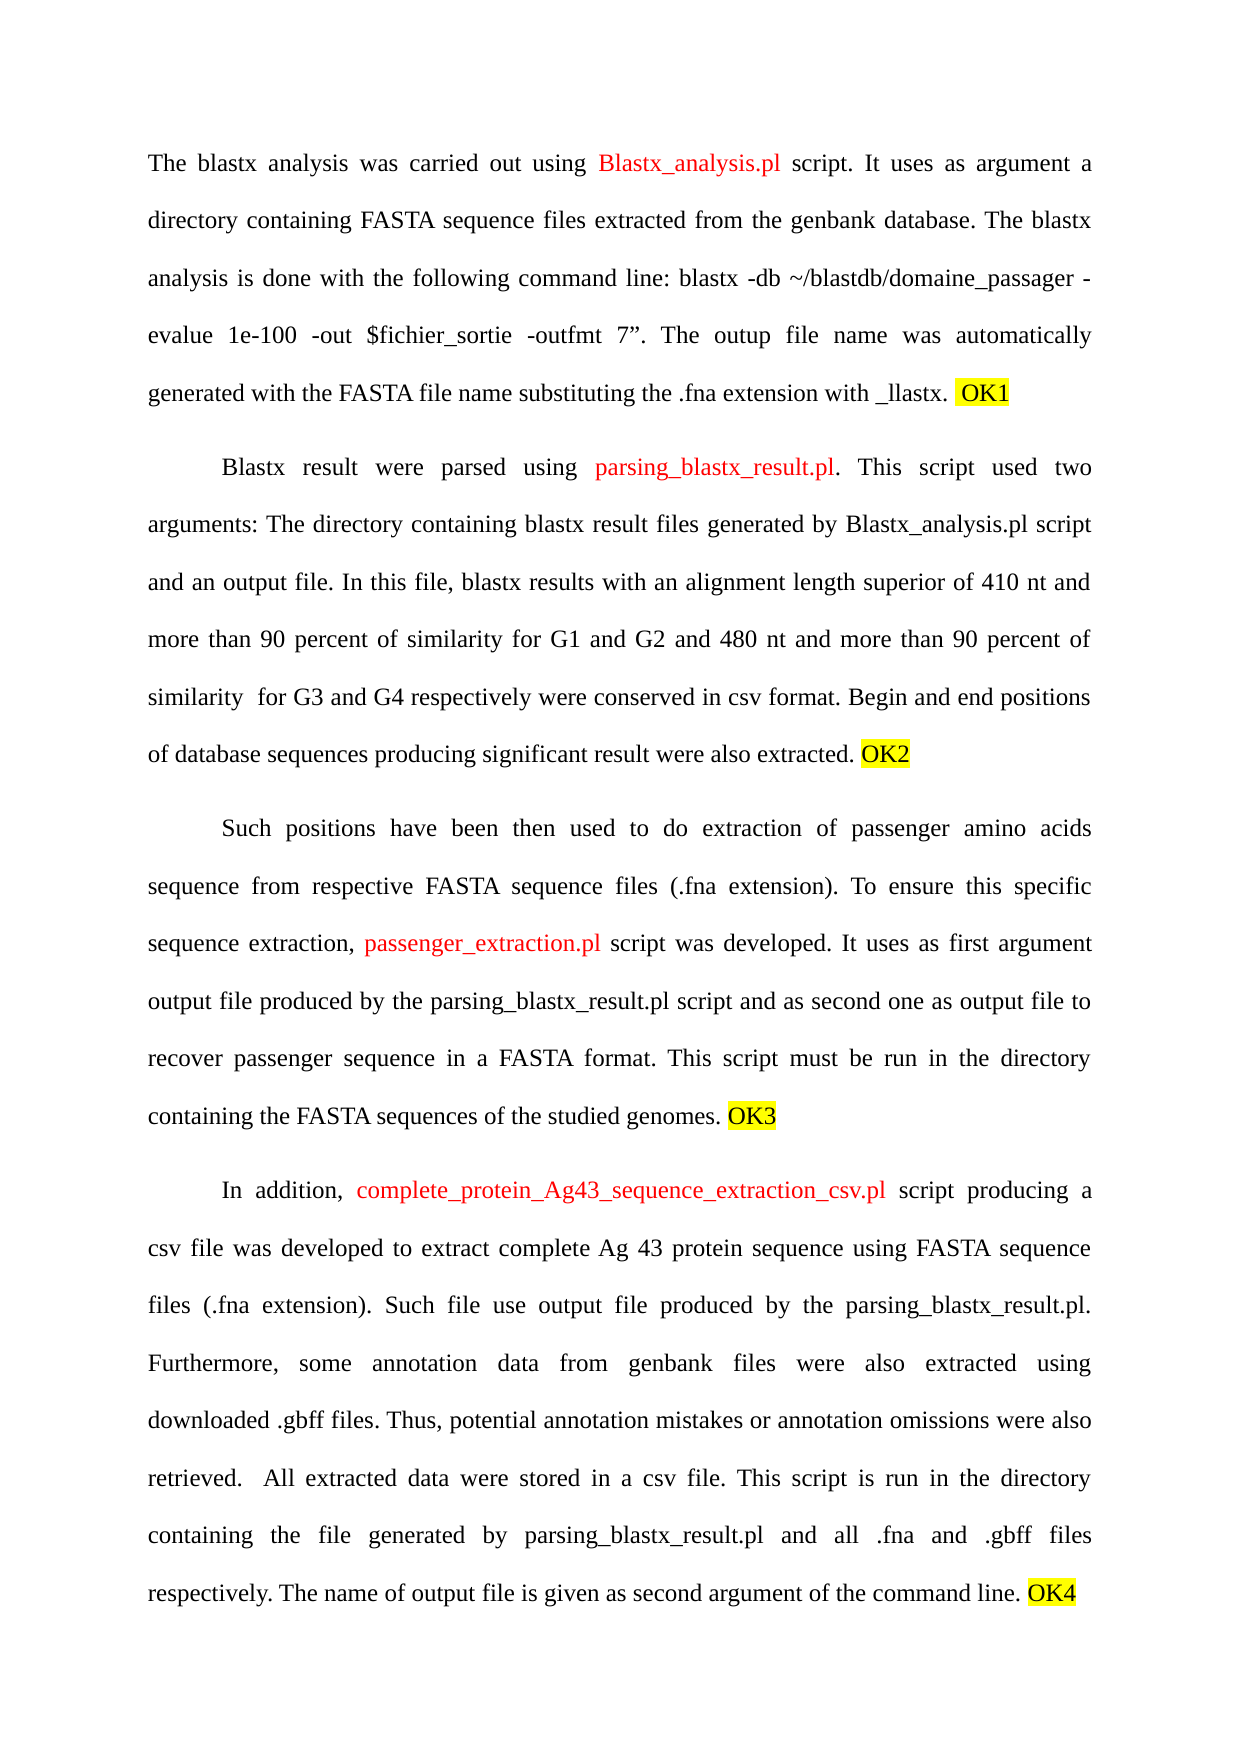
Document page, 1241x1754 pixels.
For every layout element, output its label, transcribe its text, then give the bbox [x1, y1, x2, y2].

text Blastx result were parsed using parsing_blastx_result.pl. This script used two arguments: The directory containing blastx result files generated by Blastx_analysis.pl script and an output file. In this file, blastx results with an alignment length superior of 410 nt and more than 90 percent of similarity for G1 and G2 and 480 nt and more than 90 percent of similarity for G3 and G4 respectively were conserved in csv format. Begin and end positions of database sequences producing significant result were also extracted. OK2 [148, 452, 1093, 768]
text In addition, complete_protein_Ag43_sequence_extraction_csv.pl script producing a csv file was developed to extract complete Ag 43 protein sequence using FASTA sequence files (.fna extension). Such file use output file produced by the parsing_blastx_result.pl. Furthermore, some annotation data from genbank files were also extracted using downloaded .gbff files. Thus, potential annotation mistakes or annotation omissions were also retrieved. All extracted data were stored in a csv file. This script is run in the directory containing the file generated by parsing_blastx_result.pl and all .fna and .gbff files respectively. The name of output file is given as second argument of the command line. OK4 [148, 1175, 1093, 1606]
text The blastx analysis was carried out using Blastx_analysis.pl script. It uses as argument a directory containing FASTA sequence files extracted from the genbank database. The blastx analysis is done with the following command line: blastx -db ~/blastdb/domaine_passager -evalue 1e-100 -out $fichier_sortie -outfmt 7”. The outup file name was automatically generated with the FASTA file name substituting the .fna extension with _llastx. OK1 [148, 148, 1093, 406]
text Such positions have been then used to do extraction of passenger amino acids sequence from respective FASTA sequence files (.fna extension). To ensure this specific sequence extraction, passenger_extraction.pl script was developed. It uses as first argument output file produced by the parsing_blastx_result.pl script and as second one as output file to recover passenger sequence in a FASTA format. This script must be run in the directory containing the FASTA sequences of the studied genomes. OK3 [148, 813, 1093, 1130]
